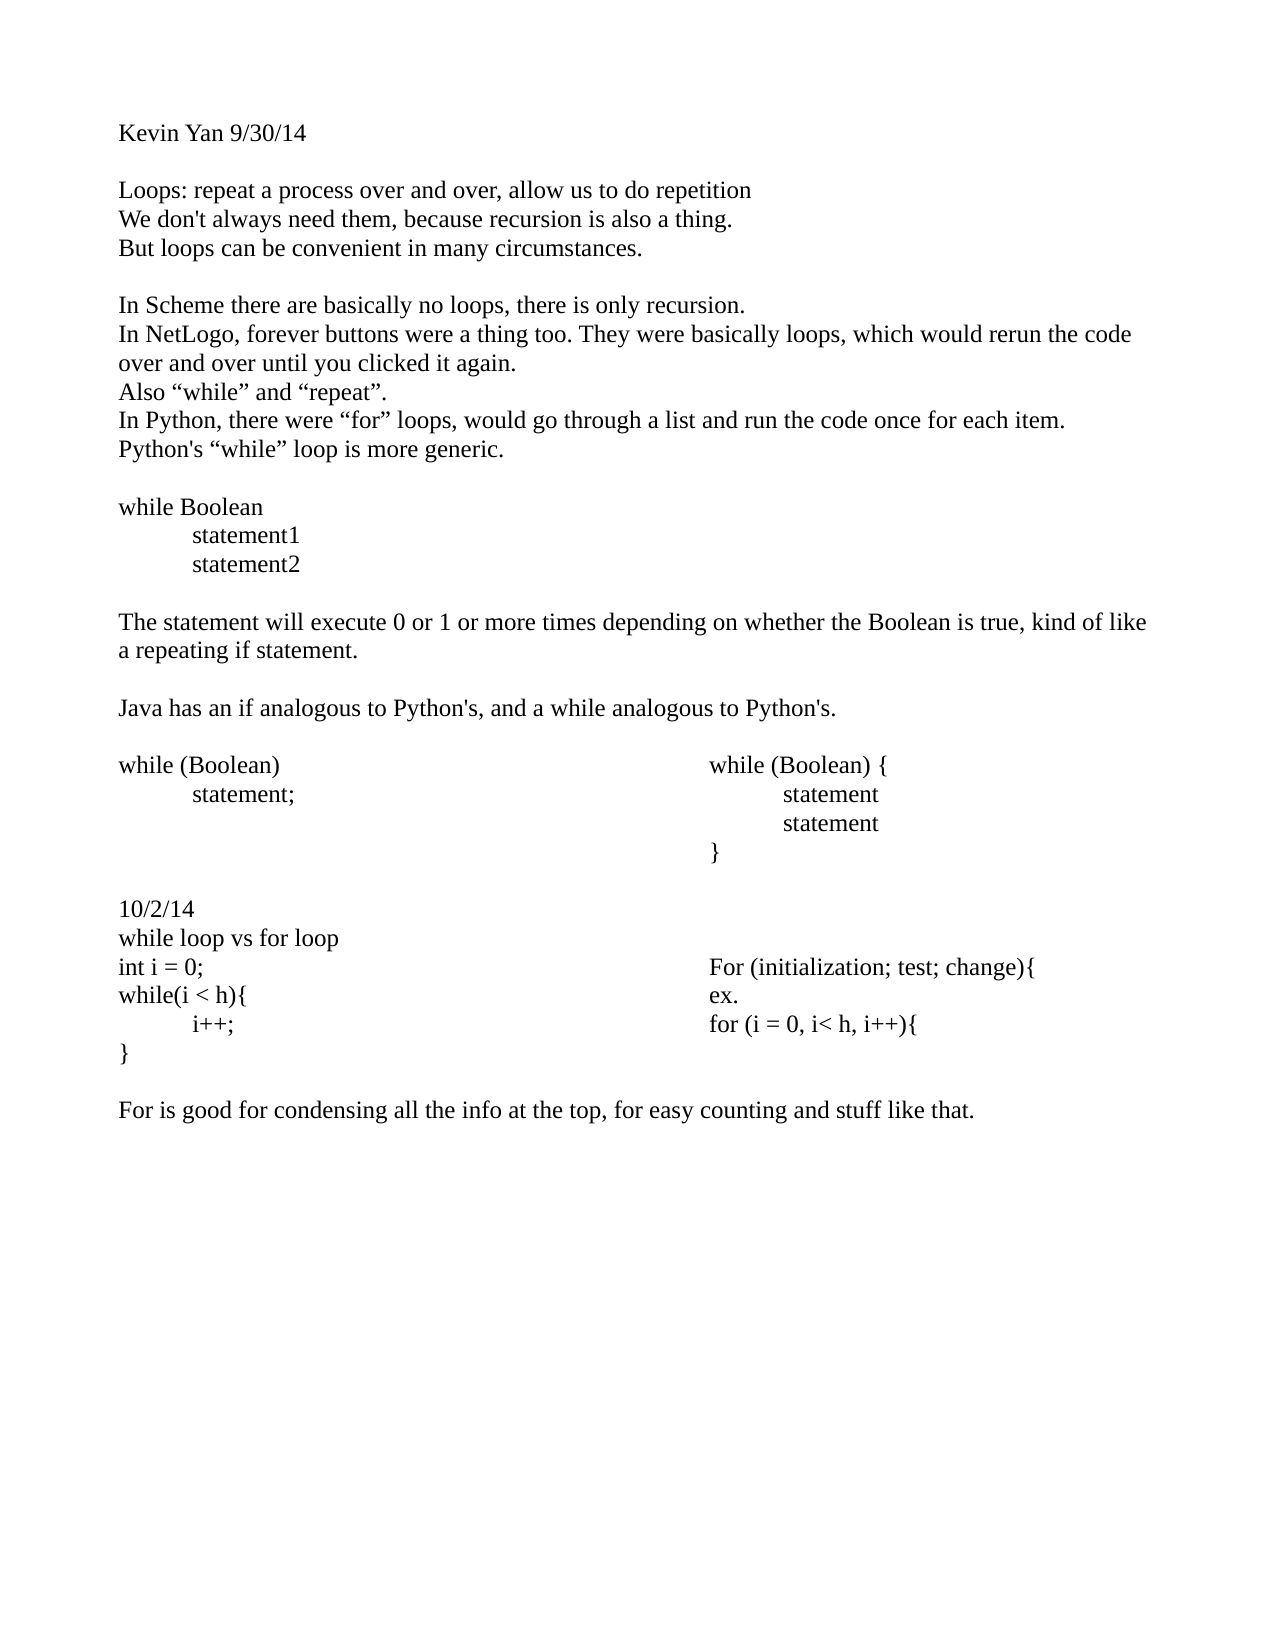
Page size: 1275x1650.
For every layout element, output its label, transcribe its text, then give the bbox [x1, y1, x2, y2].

text 10/2/14 [118, 894, 1157, 923]
text } [118, 837, 1157, 866]
text while (Boolean) while (Boolean) { [118, 751, 1157, 779]
text Python's “while” loop is more generic. [118, 434, 1157, 463]
text In Python, there were “for” loops, would go through a list and run the code once for each item. [118, 406, 1157, 434]
text while Boolean [118, 492, 1157, 521]
text Loops: repeat a process over and over, allow us to do repetition [118, 176, 1157, 204]
text In Scheme there are basically no loops, there is only recursion. [118, 291, 1157, 319]
text In NetLogo, forever buttons were a thing too. They were basically loops, which would rerun the code over and over until you clicked it again. [118, 319, 1157, 377]
text while loop vs for loop [118, 923, 1157, 952]
text i++; for (i = 0, i< h, i++){ [118, 1009, 1157, 1038]
text } [118, 1038, 1157, 1067]
text statement [118, 808, 1157, 837]
text statement2 [118, 549, 1157, 578]
text The statement will execute 0 or 1 or more times depending on whether the Boolean is true, kind of like a repeating if statement. [118, 607, 1157, 664]
text We don't always need them, because recursion is also a thing. [118, 204, 1157, 233]
text statement1 [118, 521, 1157, 549]
text But loops can be convenient in many circumstances. [118, 233, 1157, 262]
text Java has an if analogous to Python's, and a while analogous to Python's. [118, 693, 1157, 722]
text Also “while” and “repeat”. [118, 377, 1157, 406]
text int i = 0; For (initialization; test; change){ [118, 952, 1157, 981]
text statement; statement [118, 779, 1157, 808]
text while(i < h){ ex. [118, 981, 1157, 1009]
text Kevin Yan 9/30/14 [118, 118, 1157, 147]
text For is good for condensing all the info at the top, for easy counting and stuff like that. [118, 1096, 1157, 1124]
